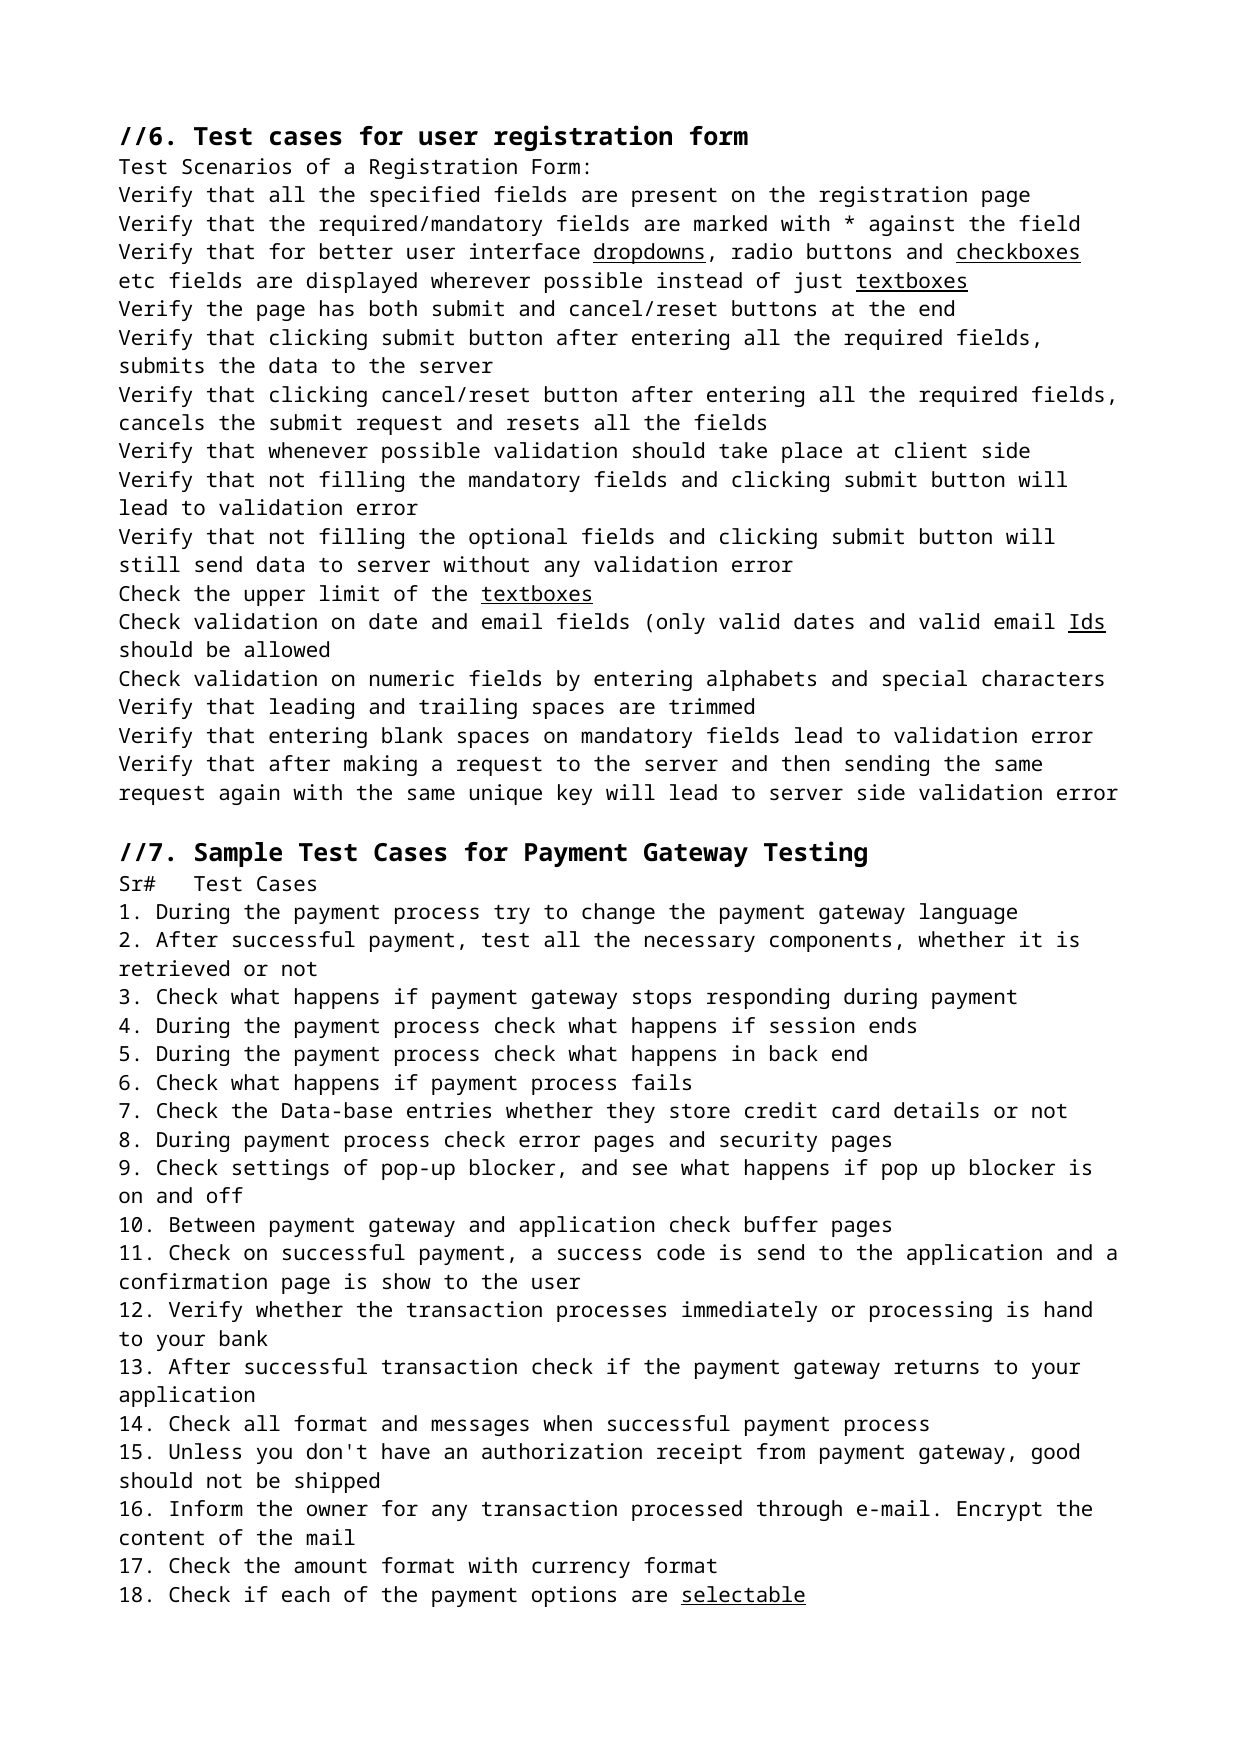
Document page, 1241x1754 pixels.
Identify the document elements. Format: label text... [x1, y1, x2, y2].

text 5. During the payment process check what happens in back end [118, 1039, 1122, 1068]
text 7. Check the Data-base entries whether they store credit card details or not [118, 1096, 1122, 1125]
text 3. Check what happens if payment gateway stops responding during payment [118, 982, 1122, 1011]
text 2. After successful payment, test all the necessary components, whether it is retrieved or not [118, 926, 1122, 982]
text Verify that the required/mandatory fields are marked with * against the field [118, 209, 1122, 237]
text Verify that clicking cancel/reset button after entering all the required fields, cancels the submit request and resets all the fields [118, 380, 1122, 437]
text 18. Check if each of the payment options are selectable [118, 1580, 1122, 1608]
text 8. During payment process check error pages and security pages [118, 1125, 1122, 1153]
text Test Scenarios of a Registration Form: [118, 152, 1122, 181]
text Verify that clicking submit button after entering all the required fields, submits the data to the server [118, 323, 1122, 380]
text Check the upper limit of the textboxes [118, 579, 1122, 607]
text //7. Sample Test Cases for Payment Gateway Testing [118, 835, 1122, 869]
text 13. After successful transaction check if the payment gateway returns to your application [118, 1352, 1122, 1409]
text 4. During the payment process check what happens if session ends [118, 1011, 1122, 1039]
text 11. Check on successful payment, a success code is send to the application and a confirmation page is show to the user [118, 1238, 1122, 1295]
text Check validation on date and email fields (only valid dates and valid email Ids should be allowed [118, 607, 1122, 664]
text //6. Test cases for user registration form [118, 118, 1122, 152]
text Verify that whenever possible validation should take place at client side [118, 437, 1122, 465]
text Verify that not filling the optional fields and clicking submit button will still send data to server without any validation error [118, 522, 1122, 579]
text 14. Check all format and messages when successful payment process [118, 1409, 1122, 1437]
text 10. Between payment gateway and application check buffer pages [118, 1210, 1122, 1238]
text Sr# Test Cases [118, 869, 1122, 897]
text 15. Unless you don't have an authorization receipt from payment gateway, good should not be shipped [118, 1437, 1122, 1494]
text 6. Check what happens if payment process fails [118, 1068, 1122, 1096]
text 9. Check settings of pop-up blocker, and see what happens if pop up blocker is on and off [118, 1153, 1122, 1210]
text Verify that not filling the mandatory fields and clicking submit button will lead to validation error [118, 465, 1122, 522]
text Verify the page has both submit and cancel/reset buttons at the end [118, 294, 1122, 323]
text 16. Inform the owner for any transaction processed through e-mail. Encrypt the content of the mail [118, 1494, 1122, 1551]
text 1. During the payment process try to change the payment gateway language [118, 897, 1122, 926]
text Check validation on numeric fields by entering alphabets and special characters [118, 664, 1122, 692]
text Verify that for better user interface dropdowns, radio buttons and checkboxes etc fields are displayed wherever possible instead of just textboxes [118, 237, 1122, 294]
text Verify that after making a request to the server and then sending the same request again with the same unique key will lead to server side validation error [118, 749, 1122, 806]
text 17. Check the amount format with currency format [118, 1551, 1122, 1580]
text 12. Verify whether the transaction processes immediately or processing is hand to your bank [118, 1295, 1122, 1352]
text Verify that entering blank spaces on mandatory fields lead to validation error [118, 721, 1122, 749]
text Verify that leading and trailing spaces are trimmed [118, 692, 1122, 721]
text Verify that all the specified fields are present on the registration page [118, 181, 1122, 209]
